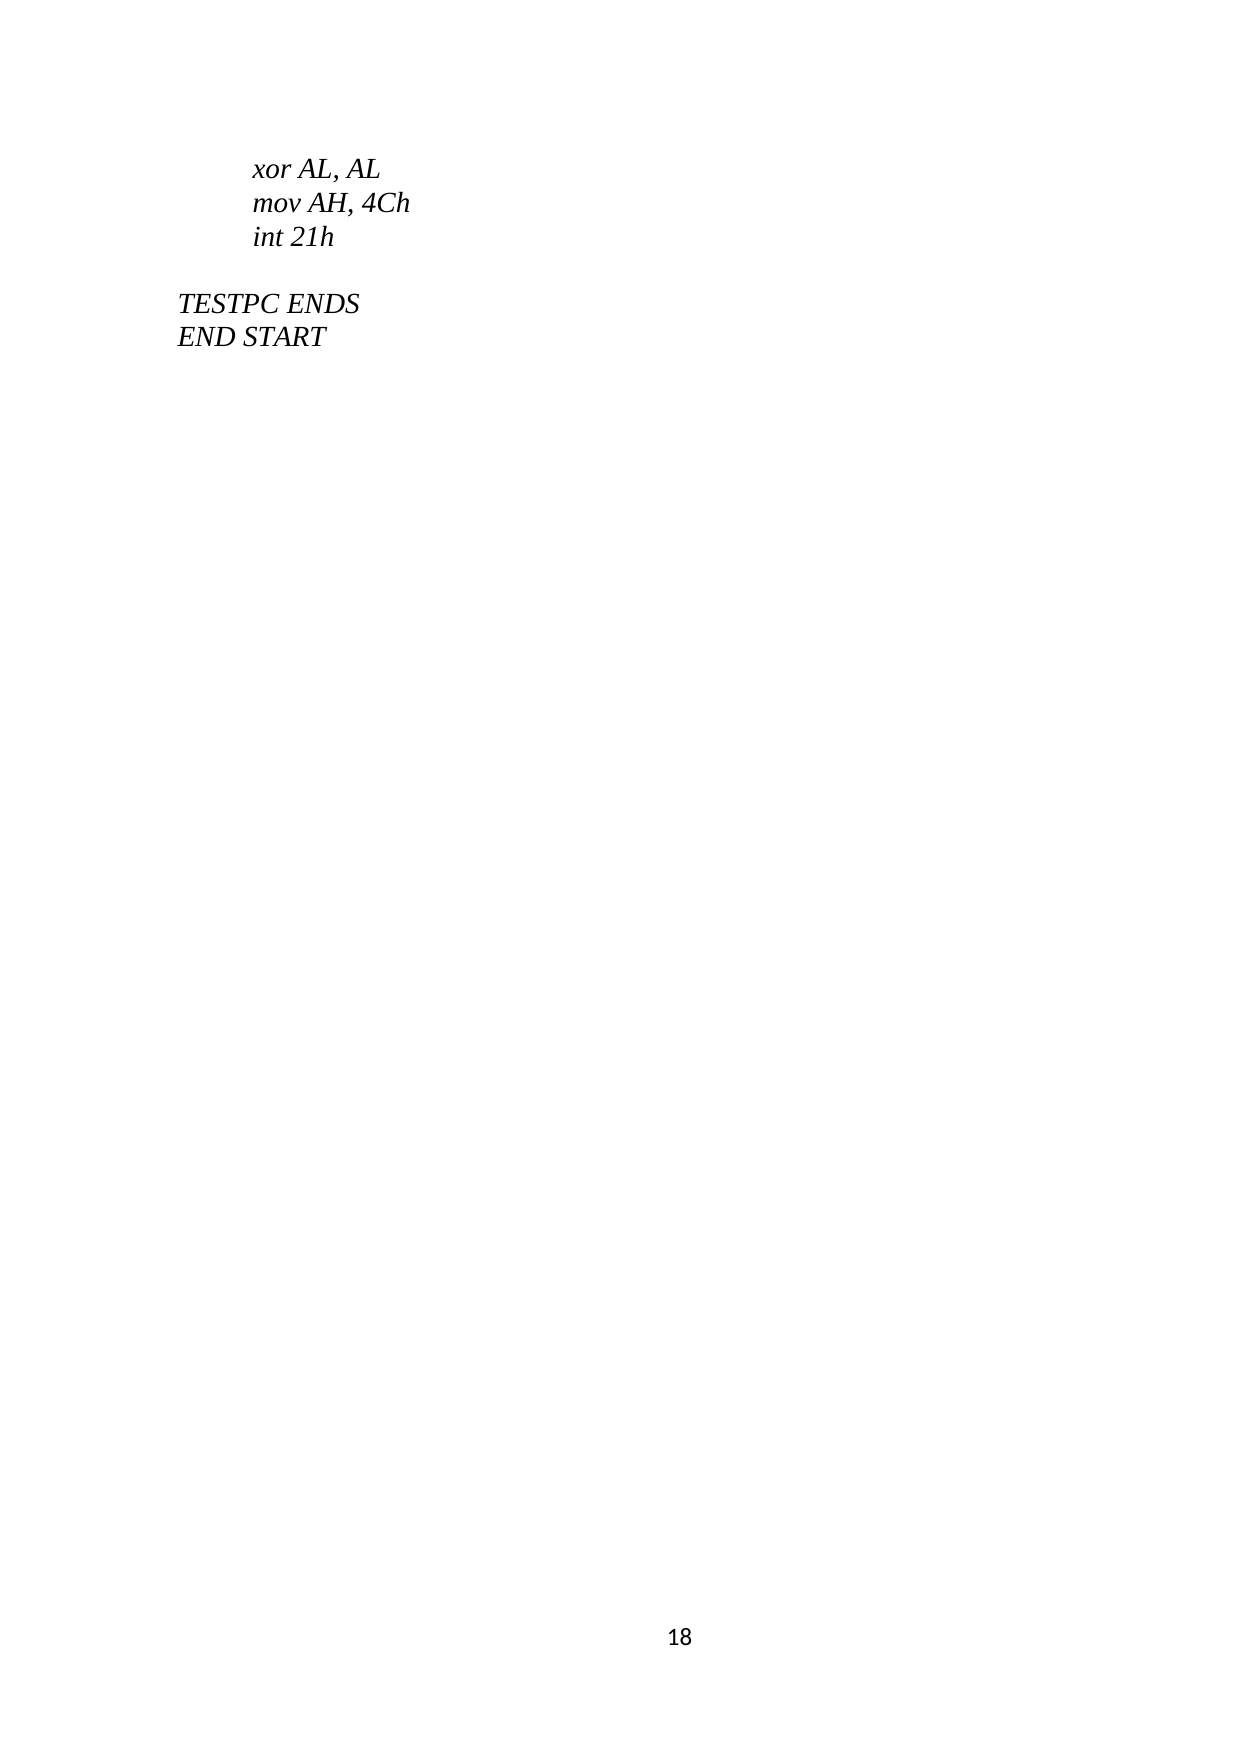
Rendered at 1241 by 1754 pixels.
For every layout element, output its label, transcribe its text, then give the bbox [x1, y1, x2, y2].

text mov AH, 4Ch [177, 185, 1181, 219]
text xor AL, AL [177, 152, 1181, 185]
text TESTPC ENDS [177, 286, 1181, 319]
text int 21h [177, 219, 1181, 252]
text END START [177, 319, 1181, 353]
